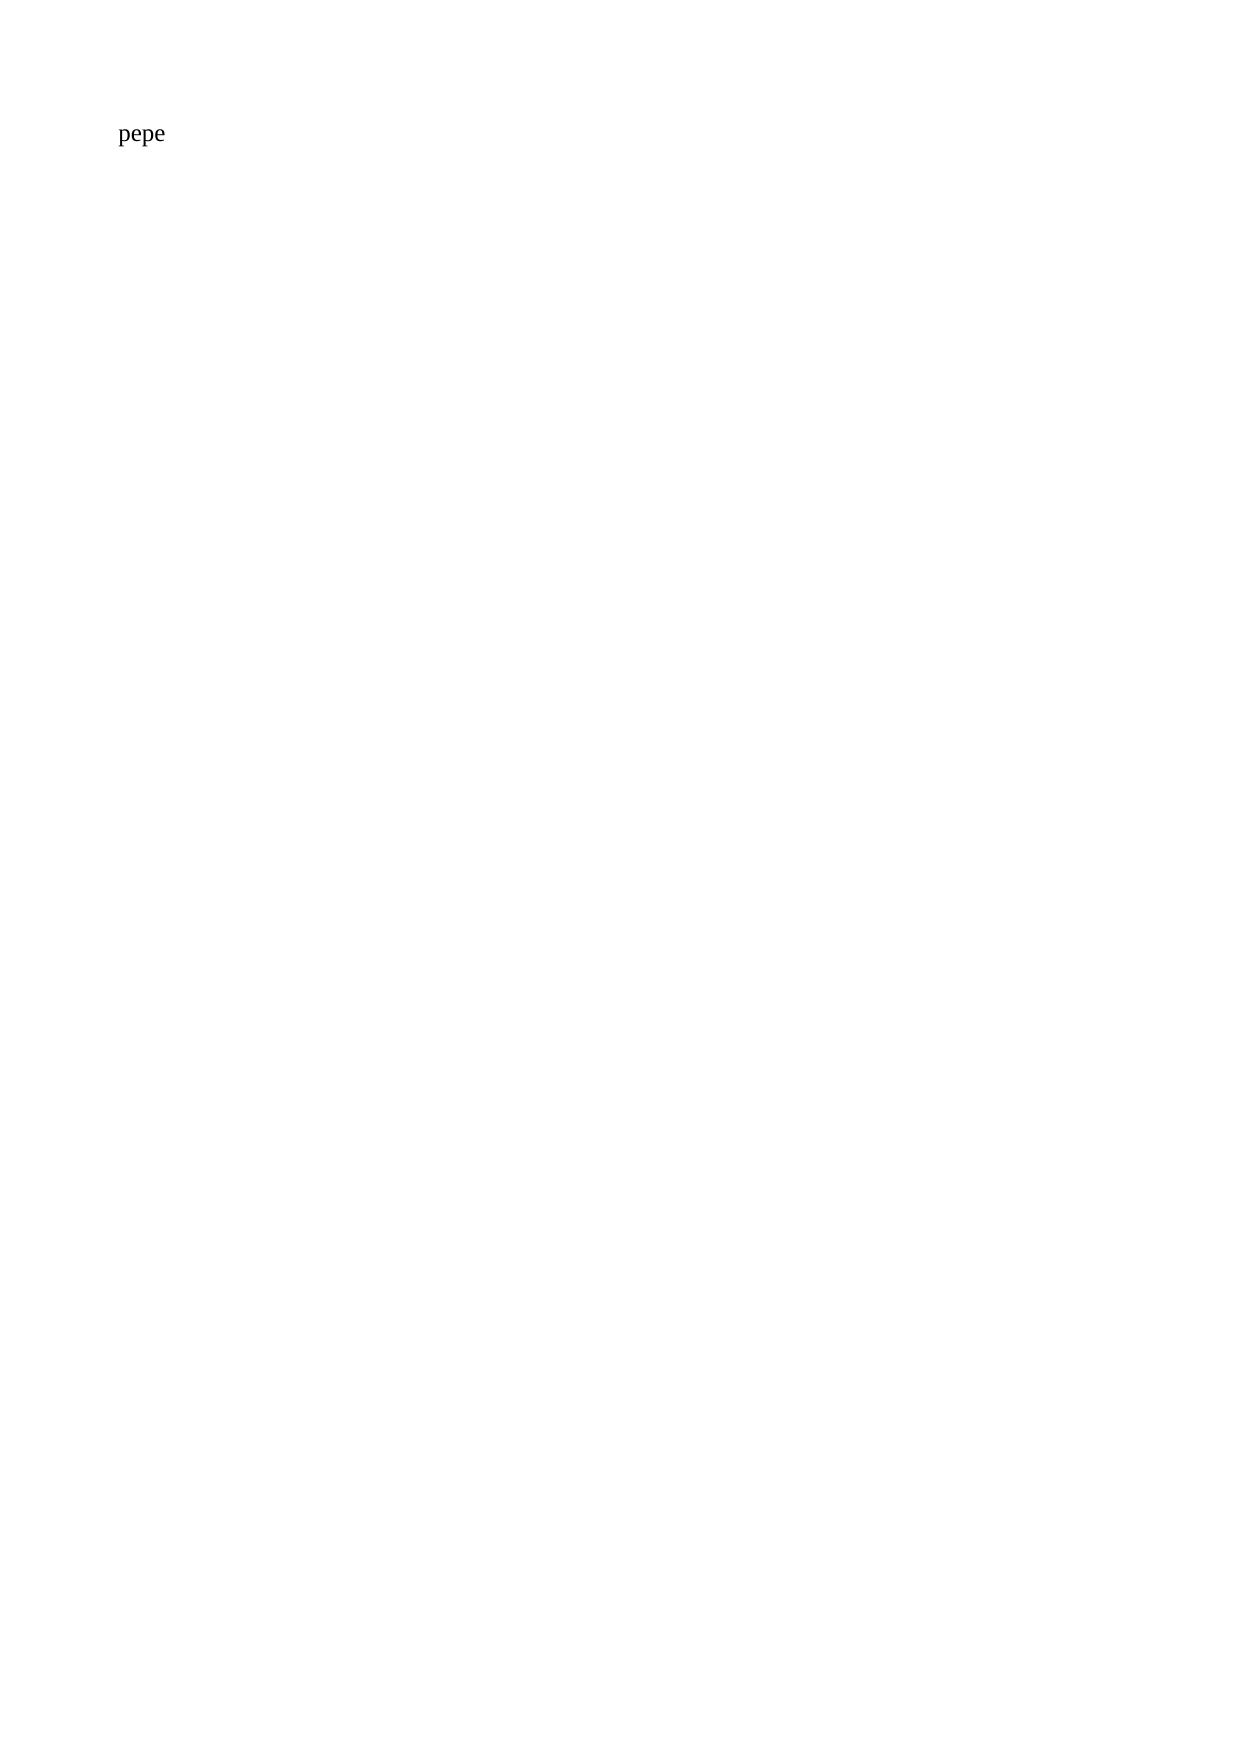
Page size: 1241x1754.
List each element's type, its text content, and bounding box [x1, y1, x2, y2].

text pepe [118, 118, 1122, 147]
